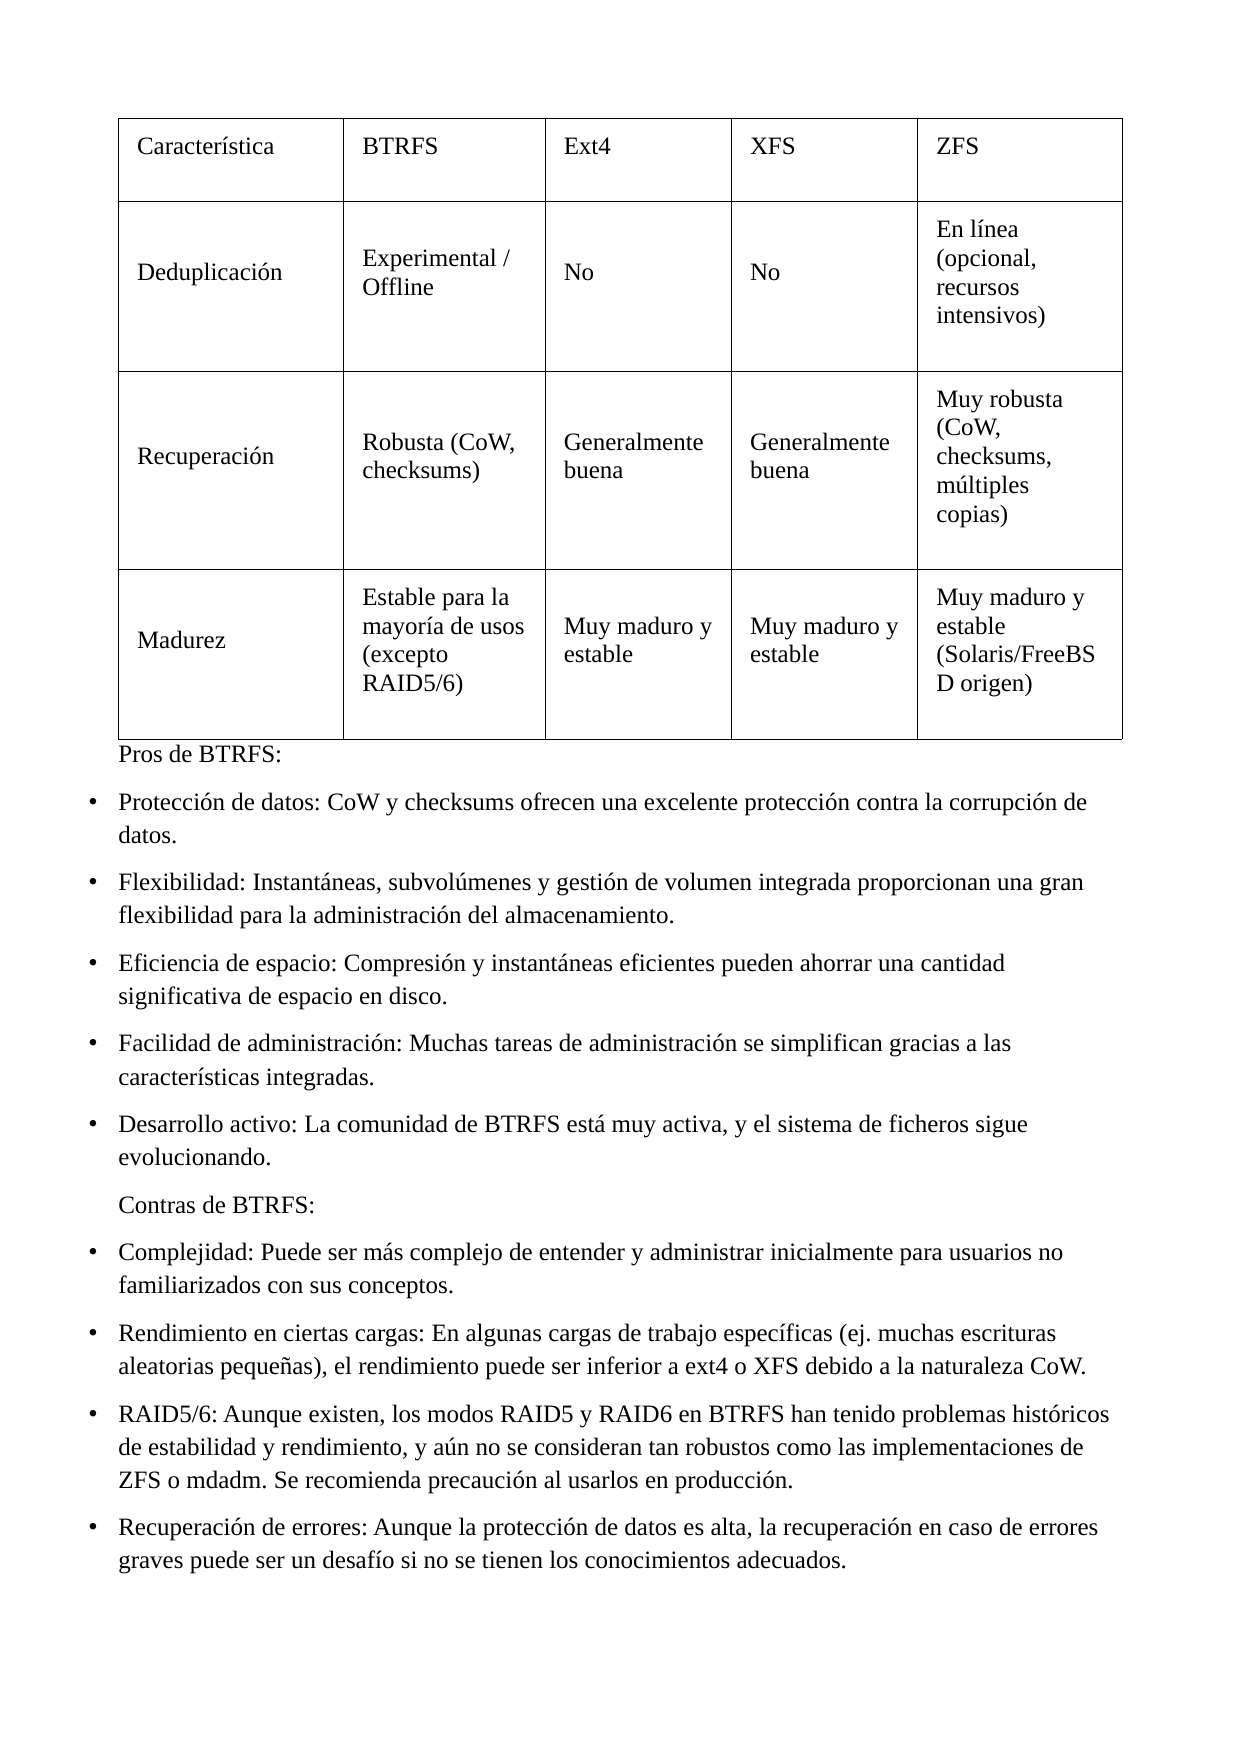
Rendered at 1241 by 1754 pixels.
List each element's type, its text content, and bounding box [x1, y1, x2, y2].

table_cell Generalmente buena [732, 372, 917, 569]
table_header XFS [732, 119, 917, 201]
table_cell No [546, 202, 731, 371]
table_cell Robusta (CoW, checksums) [344, 372, 545, 569]
table_cell Muy maduro y estable [732, 570, 917, 739]
table_header Ext4 [546, 119, 731, 201]
list RAID5/6: Aunque existen, los modos RAID5 y RAID6 en BTRFS han tenido problemas históricos de estabilidad y rendimiento, y aún no se consideran tan robustos como las implementaciones de ZFS o mdadm. Se recomienda precaución al usarlos en producción. [118, 1399, 1122, 1493]
table_cell Muy robusta (CoW, checksums, múltiples copias) [918, 372, 1122, 569]
table_header Característica [119, 119, 343, 201]
list Protección de datos: CoW y checksums ofrecen una excelente protección contra la corrupción de datos. [118, 787, 1122, 848]
list Recuperación de errores: Aunque la protección de datos es alta, la recuperación en caso de errores graves puede ser un desafío si no se tienen los conocimientos adecuados. [118, 1512, 1122, 1574]
list Complejidad: Puede ser más complejo de entender y administrar inicialmente para usuarios no familiarizados con sus conceptos. [118, 1237, 1122, 1299]
table_cell En línea (opcional, recursos intensivos) [918, 202, 1122, 371]
table_cell No [732, 202, 917, 371]
table_header BTRFS [344, 119, 545, 201]
list Flexibilidad: Instantáneas, subvolúmenes y gestión de volumen integrada proporcionan una gran flexibilidad para la administración del almacenamiento. [118, 867, 1122, 929]
table_cell Madurez [119, 570, 343, 739]
text Contras de BTRFS: [118, 1190, 1122, 1218]
table_header ZFS [918, 119, 1122, 201]
table_cell Experimental / Offline [344, 202, 545, 371]
table_cell Recuperación [119, 372, 343, 569]
table_cell Estable para la mayoría de usos (excepto RAID5/6) [344, 570, 545, 739]
list Eficiencia de espacio: Compresión y instantáneas eficientes pueden ahorrar una cantidad significativa de espacio en disco. [118, 948, 1122, 1010]
table_cell Generalmente buena [546, 372, 731, 569]
list Desarrollo activo: La comunidad de BTRFS está muy activa, y el sistema de ficheros sigue evolucionando. [118, 1109, 1122, 1171]
text Pros de BTRFS: [118, 740, 1122, 768]
table_cell Muy maduro y estable (Solaris/FreeBSD origen) [918, 570, 1122, 739]
table_cell Muy maduro y estable [546, 570, 731, 739]
table_cell Deduplicación [119, 202, 343, 371]
list Rendimiento en ciertas cargas: En algunas cargas de trabajo específicas (ej. muchas escrituras aleatorias pequeñas), el rendimiento puede ser inferior a ext4 o XFS debido a la naturaleza CoW. [118, 1318, 1122, 1380]
list Facilidad de administración: Muchas tareas de administración se simplifican gracias a las características integradas. [118, 1028, 1122, 1090]
